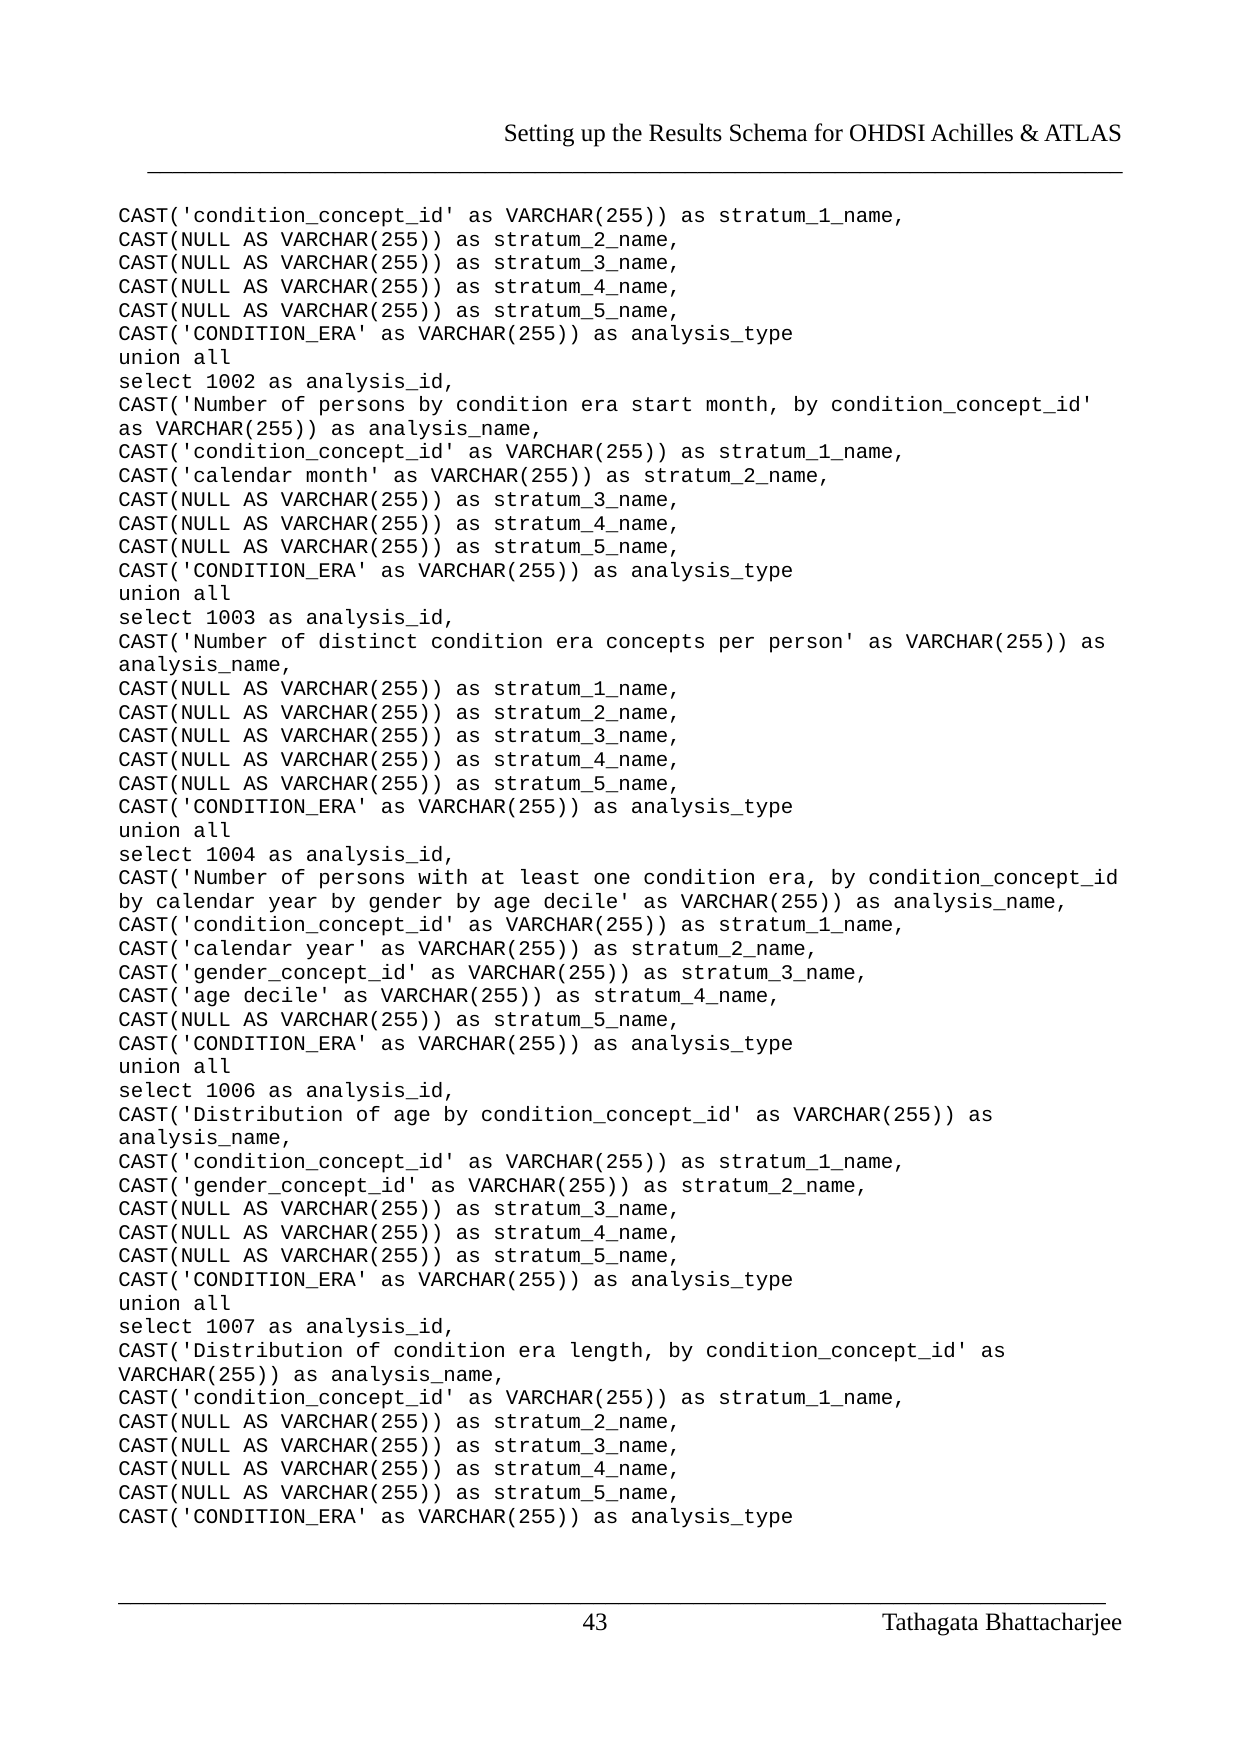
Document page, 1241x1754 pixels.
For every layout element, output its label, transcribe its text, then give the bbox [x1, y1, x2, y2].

text select 1002 as analysis_id, [118, 371, 1122, 394]
text union all [118, 1293, 1122, 1316]
text CAST('condition_concept_id' as VARCHAR(255)) as stratum_1_name, [118, 205, 1122, 229]
text CAST('age decile' as VARCHAR(255)) as stratum_4_name, [118, 985, 1122, 1009]
text CAST('CONDITION_ERA' as VARCHAR(255)) as analysis_type [118, 1506, 1122, 1529]
text CAST(NULL AS VARCHAR(255)) as stratum_5_name, [118, 1246, 1122, 1269]
text CAST(NULL AS VARCHAR(255)) as stratum_1_name, [118, 678, 1122, 702]
text CAST(NULL AS VARCHAR(255)) as stratum_5_name, [118, 300, 1122, 323]
text union all [118, 1056, 1122, 1080]
text CAST('calendar month' as VARCHAR(255)) as stratum_2_name, [118, 465, 1122, 489]
text CAST(NULL AS VARCHAR(255)) as stratum_4_name, [118, 1222, 1122, 1246]
text select 1007 as analysis_id, [118, 1316, 1122, 1340]
text CAST('CONDITION_ERA' as VARCHAR(255)) as analysis_type [118, 323, 1122, 347]
text CAST(NULL AS VARCHAR(255)) as stratum_3_name, [118, 489, 1122, 512]
text CAST(NULL AS VARCHAR(255)) as stratum_5_name, [118, 1009, 1122, 1033]
text CAST(NULL AS VARCHAR(255)) as stratum_2_name, [118, 702, 1122, 725]
text CAST('calendar year' as VARCHAR(255)) as stratum_2_name, [118, 938, 1122, 962]
text CAST(NULL AS VARCHAR(255)) as stratum_2_name, [118, 1411, 1122, 1435]
text CAST('Number of distinct condition era concepts per person' as VARCHAR(255)) as analysis_name, [118, 631, 1122, 678]
text select 1003 as analysis_id, [118, 607, 1122, 631]
text CAST('condition_concept_id' as VARCHAR(255)) as stratum_1_name, [118, 914, 1122, 938]
text CAST(NULL AS VARCHAR(255)) as stratum_3_name, [118, 252, 1122, 276]
text CAST(NULL AS VARCHAR(255)) as stratum_4_name, [118, 512, 1122, 536]
text union all [118, 347, 1122, 371]
text CAST('gender_concept_id' as VARCHAR(255)) as stratum_2_name, [118, 1174, 1122, 1198]
text CAST(NULL AS VARCHAR(255)) as stratum_4_name, [118, 1458, 1122, 1482]
text CAST('CONDITION_ERA' as VARCHAR(255)) as analysis_type [118, 796, 1122, 820]
text CAST('CONDITION_ERA' as VARCHAR(255)) as analysis_type [118, 1033, 1122, 1056]
text union all [118, 583, 1122, 607]
text CAST('Distribution of age by condition_concept_id' as VARCHAR(255)) as analysis_name, [118, 1104, 1122, 1151]
text select 1006 as analysis_id, [118, 1080, 1122, 1104]
text select 1004 as analysis_id, [118, 843, 1122, 867]
text CAST(NULL AS VARCHAR(255)) as stratum_3_name, [118, 1198, 1122, 1222]
text CAST('condition_concept_id' as VARCHAR(255)) as stratum_1_name, [118, 1387, 1122, 1411]
text CAST('CONDITION_ERA' as VARCHAR(255)) as analysis_type [118, 560, 1122, 583]
text CAST(NULL AS VARCHAR(255)) as stratum_5_name, [118, 1482, 1122, 1506]
text CAST(NULL AS VARCHAR(255)) as stratum_4_name, [118, 749, 1122, 773]
text CAST('gender_concept_id' as VARCHAR(255)) as stratum_3_name, [118, 962, 1122, 985]
text CAST(NULL AS VARCHAR(255)) as stratum_4_name, [118, 276, 1122, 300]
text CAST('condition_concept_id' as VARCHAR(255)) as stratum_1_name, [118, 1151, 1122, 1174]
text CAST(NULL AS VARCHAR(255)) as stratum_5_name, [118, 536, 1122, 560]
text CAST(NULL AS VARCHAR(255)) as stratum_3_name, [118, 1435, 1122, 1458]
text CAST(NULL AS VARCHAR(255)) as stratum_3_name, [118, 725, 1122, 749]
text union all [118, 820, 1122, 843]
text CAST(NULL AS VARCHAR(255)) as stratum_2_name, [118, 229, 1122, 252]
text CAST('Number of persons with at least one condition era, by condition_concept_id by calendar year by gender by age decile' as VARCHAR(255)) as analysis_name, [118, 867, 1122, 914]
text CAST('condition_concept_id' as VARCHAR(255)) as stratum_1_name, [118, 442, 1122, 465]
text CAST('CONDITION_ERA' as VARCHAR(255)) as analysis_type [118, 1269, 1122, 1293]
text CAST('Number of persons by condition era start month, by condition_concept_id' as VARCHAR(255)) as analysis_name, [118, 394, 1122, 442]
text CAST(NULL AS VARCHAR(255)) as stratum_5_name, [118, 773, 1122, 796]
text CAST('Distribution of condition era length, by condition_concept_id' as VARCHAR(255)) as analysis_name, [118, 1340, 1122, 1387]
